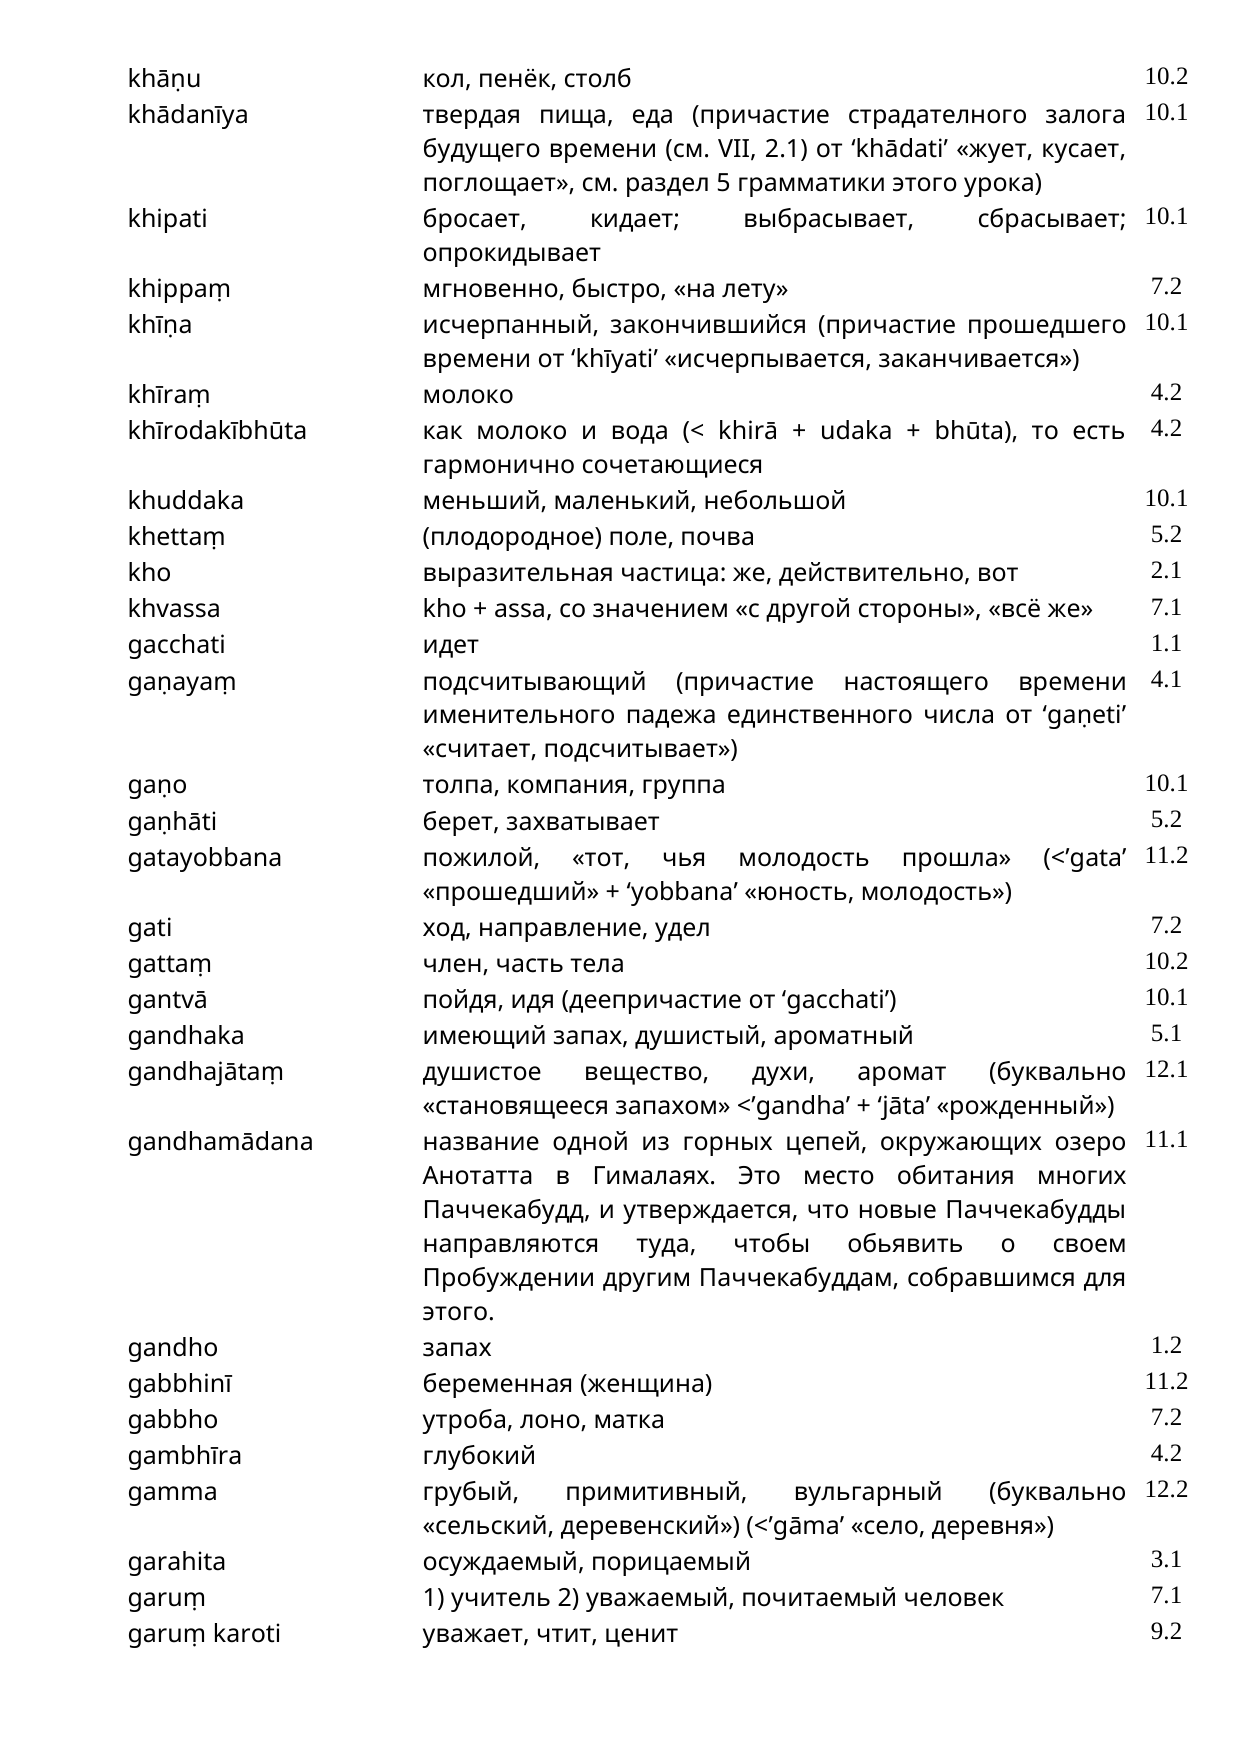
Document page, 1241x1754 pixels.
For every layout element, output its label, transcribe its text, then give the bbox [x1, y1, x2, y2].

table_cell gantvā [125, 980, 420, 1016]
table_cell gamma [125, 1472, 420, 1542]
table_cell осуждаемый, порицаемый [420, 1542, 1129, 1578]
table_cell кол, пенёк, столб [420, 59, 1129, 95]
table_cell 2.1 [1129, 553, 1203, 589]
table_cell 11.2 [1129, 838, 1203, 907]
table_cell 5.1 [1129, 1016, 1203, 1052]
table_cell 11.1 [1129, 1122, 1203, 1327]
table_cell gacchati [125, 625, 420, 661]
table_cell gandhaka [125, 1016, 420, 1052]
table_cell берет, захватывает [420, 801, 1129, 837]
table_cell подсчитывающий (причастие настоящего времени именительного падежа единственного числа от ‘gaṇeti’ «считает, подсчитывает») [420, 661, 1129, 765]
table_cell 10.2 [1129, 59, 1203, 95]
table_cell утроба, лоно, матка [420, 1400, 1129, 1436]
table_cell kho + assa, со значением «с другой стороны», «всё же» [420, 589, 1129, 625]
table_cell gambhīra [125, 1436, 420, 1472]
table_cell беременная (женщина) [420, 1364, 1129, 1399]
table_cell исчерпанный, закончившийся (причастие прошедшего времени от ‘khīyati’ «исчерпывается, заканчивается») [420, 305, 1129, 375]
table_cell 4.2 [1129, 411, 1203, 481]
table_cell глубокий [420, 1436, 1129, 1472]
table_cell 10.1 [1129, 765, 1203, 801]
table_cell 11.2 [1129, 1364, 1203, 1399]
table_cell 1.1 [1129, 625, 1203, 661]
table_cell ход, направление, удел [420, 908, 1129, 943]
table_cell мгновенно, быстро, «на лету» [420, 269, 1129, 305]
table_cell (плодородное) поле, почва [420, 517, 1129, 553]
table_cell khīṇa [125, 305, 420, 375]
table_cell khādanīya [125, 95, 420, 199]
table_cell khvassa [125, 589, 420, 625]
table_cell 5.2 [1129, 801, 1203, 837]
table_cell 7.1 [1129, 1578, 1203, 1614]
table_cell gaṇayaṃ [125, 661, 420, 765]
table_cell garahita [125, 1542, 420, 1578]
table_cell khettaṃ [125, 517, 420, 553]
table_cell gaṇhāti [125, 801, 420, 837]
table_cell gabbhinī [125, 1364, 420, 1399]
table_cell 10.1 [1129, 980, 1203, 1016]
table_cell уважает, чтит, ценит [420, 1614, 1129, 1650]
table_cell 7.2 [1129, 1400, 1203, 1436]
table_cell 4.2 [1129, 1436, 1203, 1472]
table_cell khīraṃ [125, 375, 420, 411]
table_cell khipati [125, 199, 420, 269]
table_cell 4.2 [1129, 375, 1203, 411]
table_cell gandhajātaṃ [125, 1052, 420, 1122]
table_cell меньший, маленький, небольшой [420, 481, 1129, 517]
table_cell khāṇu [125, 59, 420, 95]
table_cell gandhamādana [125, 1122, 420, 1327]
table_cell бросает, кидает; выбрасывает, сбрасывает; опрокидывает [420, 199, 1129, 269]
table_cell khuddaka [125, 481, 420, 517]
table_cell выразительная частица: же, действительно, вот [420, 553, 1129, 589]
table_cell молоко [420, 375, 1129, 411]
table_cell 10.1 [1129, 481, 1203, 517]
table_cell член, часть тела [420, 944, 1129, 979]
table_cell gatayobbana [125, 838, 420, 907]
table_cell 7.2 [1129, 908, 1203, 943]
table_cell gabbho [125, 1400, 420, 1436]
table_cell пойдя, идя (деепричастие от ‘gacchati’) [420, 980, 1129, 1016]
table_cell gattaṃ [125, 944, 420, 979]
table_cell запах [420, 1328, 1129, 1363]
table_cell 7.2 [1129, 269, 1203, 305]
table_cell душистое вещество, духи, аромат (буквально «становящееся запахом» <’gandha’ + ‘jāta’ «рожденный») [420, 1052, 1129, 1122]
table_cell 10.2 [1129, 944, 1203, 979]
table_cell 10.1 [1129, 95, 1203, 199]
table_cell khīrodakībhūta [125, 411, 420, 481]
table_cell название одной из горных цепей, окружающих озеро Анотатта в Гималаях. Это место обитания многих Паччекабудд, и утверждается, что новые Паччекабудды направляются туда, чтобы обьявить о своем Пробуждении другим Паччекабуддам, собравшимся для этого. [420, 1122, 1129, 1327]
table_cell 12.2 [1129, 1472, 1203, 1542]
table_cell garuṃ karoti [125, 1614, 420, 1650]
table_cell 5.2 [1129, 517, 1203, 553]
table_cell 10.1 [1129, 199, 1203, 269]
table_cell 7.1 [1129, 589, 1203, 625]
table_cell khippaṃ [125, 269, 420, 305]
table_cell имеющий запах, душистый, ароматный [420, 1016, 1129, 1052]
table_cell kho [125, 553, 420, 589]
table_cell garuṃ [125, 1578, 420, 1614]
table_cell gaṇo [125, 765, 420, 801]
table_cell твердая пища, еда (причастие страдателного залога будущего времени (см. VII, 2.1) от ‘khādati’ «жует, кусает, поглощает», см. раздел 5 грамматики этого урока) [420, 95, 1129, 199]
table_cell как молоко и вода (< khirā + udaka + bhūta), то есть гармонично сочетающиеся [420, 411, 1129, 481]
table_cell 12.1 [1129, 1052, 1203, 1122]
table_cell толпа, компания, группа [420, 765, 1129, 801]
table_cell 3.1 [1129, 1542, 1203, 1578]
table_cell 4.1 [1129, 661, 1203, 765]
table_cell 10.1 [1129, 305, 1203, 375]
table_cell 1) учитель 2) уважаемый, почитаемый человек [420, 1578, 1129, 1614]
table_cell gati [125, 908, 420, 943]
table_cell 1.2 [1129, 1328, 1203, 1363]
table_cell пожилой, «тот, чья молодость прошла» (<’gata’ «прошедший» + ‘yobbana’ «юность, молодость») [420, 838, 1129, 907]
table_cell грубый, примитивный, вульгарный (буквально «сельский, деревенский») (<’gāma’ «село, деревня») [420, 1472, 1129, 1542]
table_cell 9.2 [1129, 1614, 1203, 1650]
table_cell gandho [125, 1328, 420, 1363]
table_cell идет [420, 625, 1129, 661]
